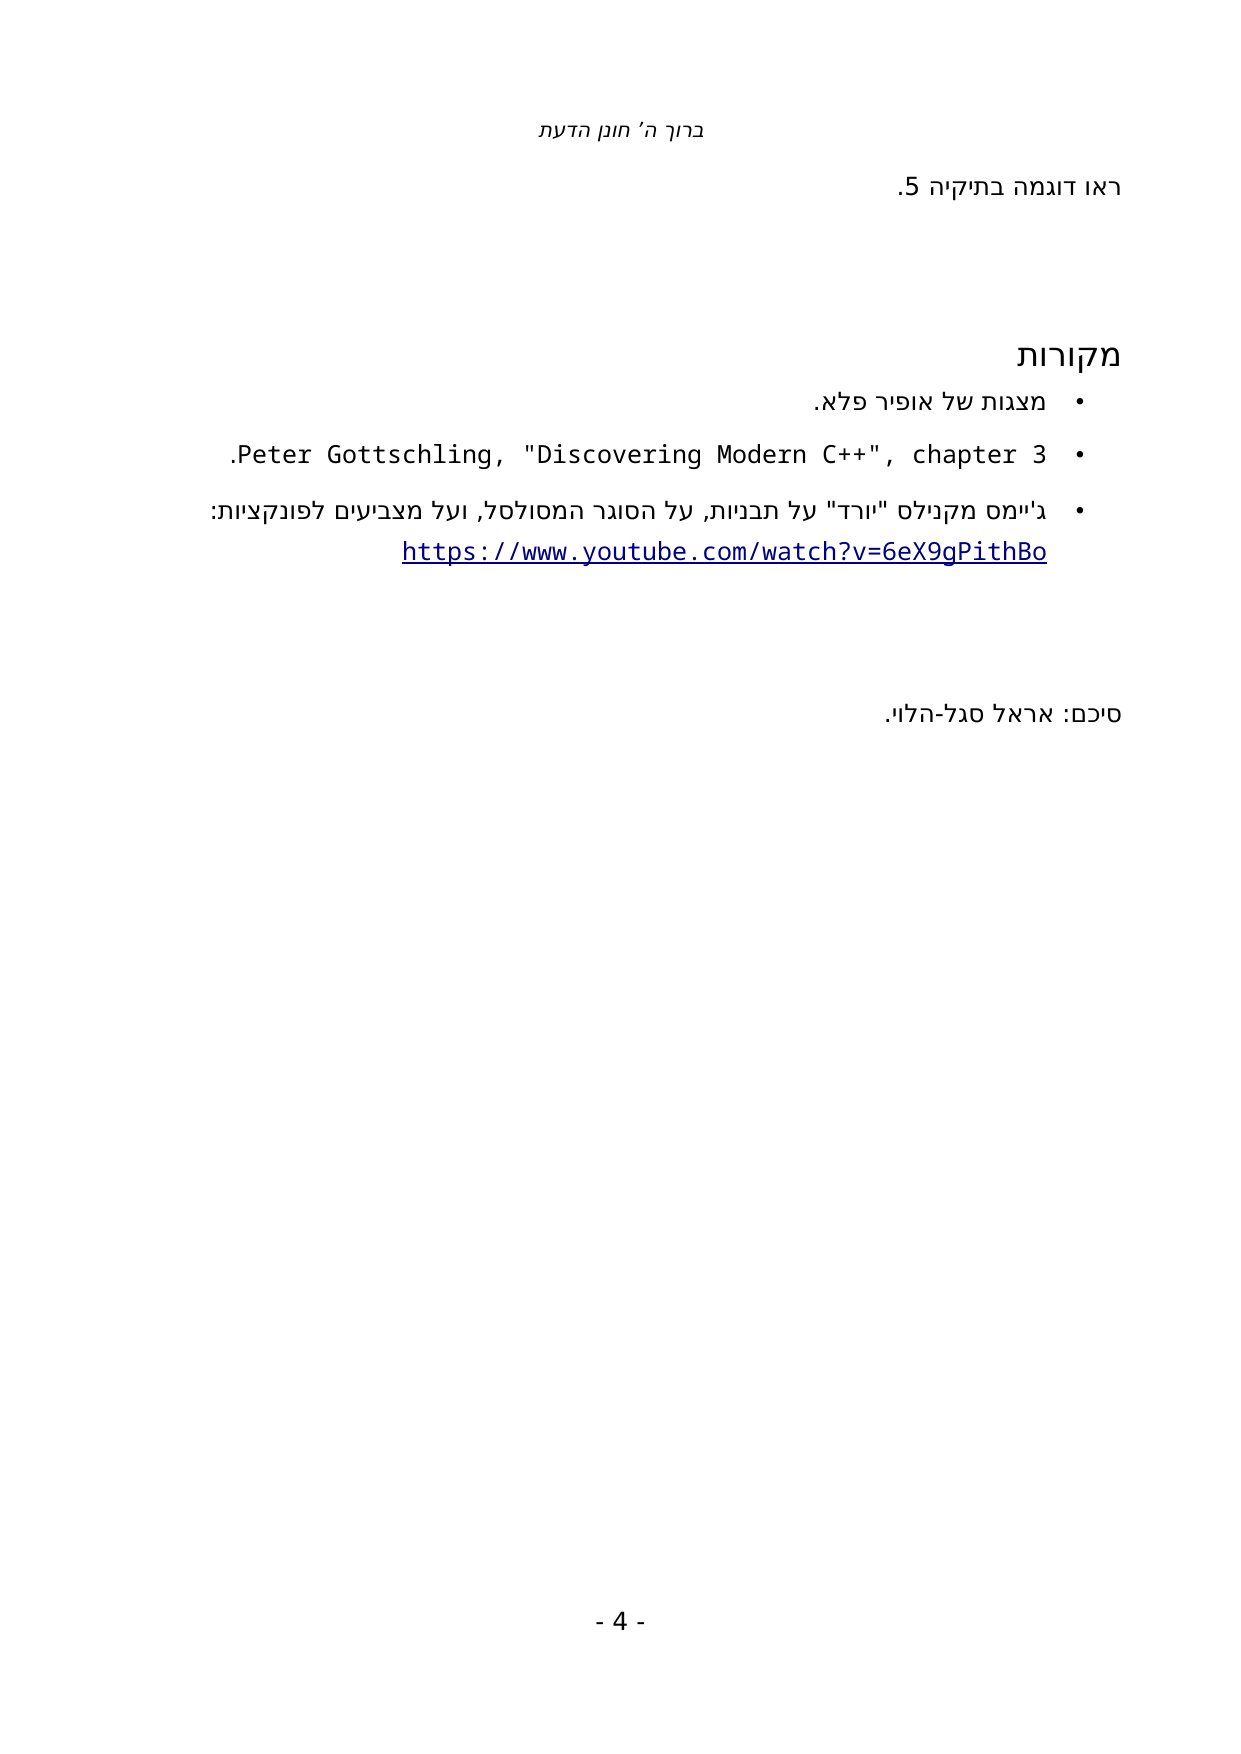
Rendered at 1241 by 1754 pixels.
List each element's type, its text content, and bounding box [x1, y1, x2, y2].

list ג'יימס מקנילס "יורד" על תבניות, על הסוגר המסולסל, ועל מצביעים לפונקציות: https://www.youtube.com/watch?v=6eX9gPithBo [118, 492, 1084, 567]
list Peter Gottschling, "Discovering Modern C++", chapter 3. [118, 437, 1084, 471]
text סיכם: אראל סגל-הלוי. [118, 699, 1122, 728]
subtitle מקורות [118, 336, 1122, 375]
list מצגות של אופיר פלא. [118, 387, 1084, 416]
text ראו דוגמה בתיקיה 5. [118, 172, 1122, 201]
